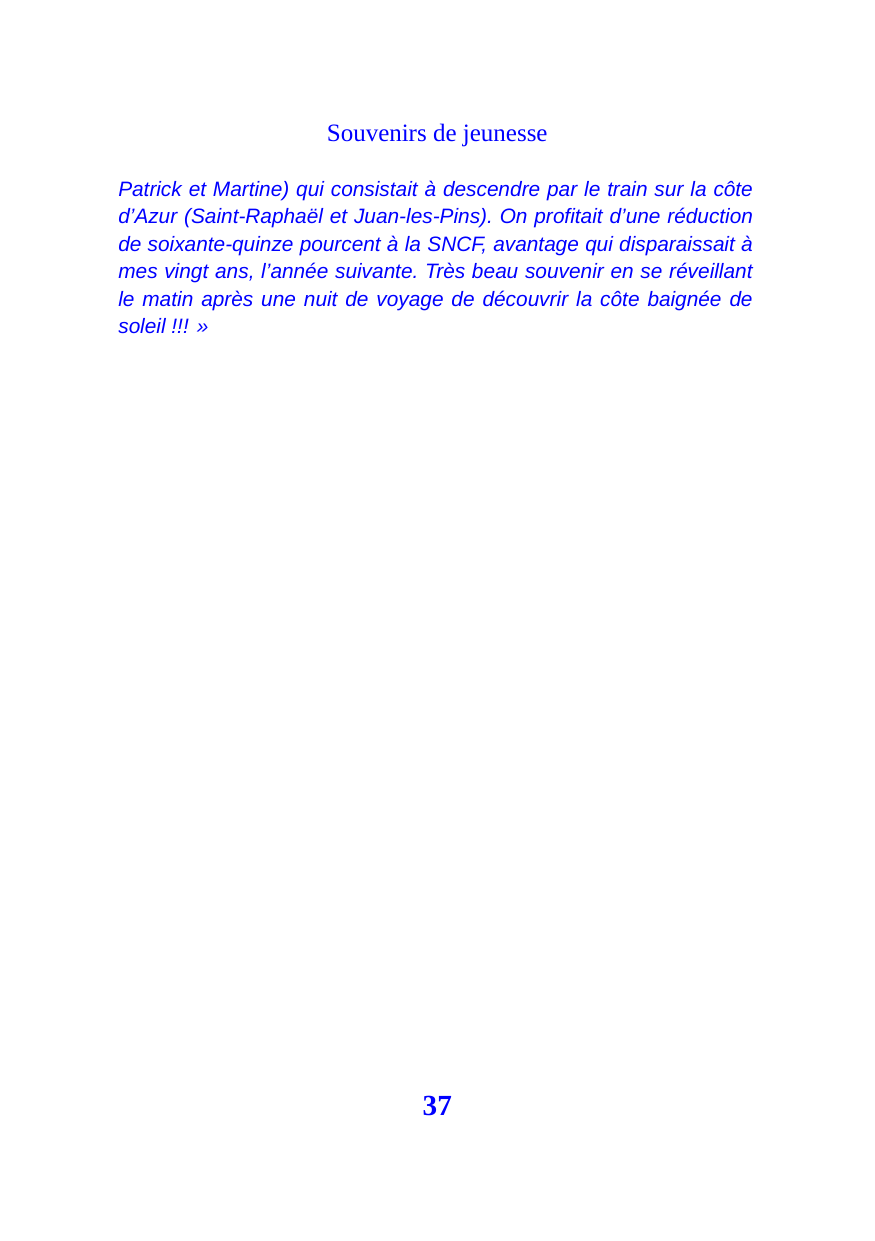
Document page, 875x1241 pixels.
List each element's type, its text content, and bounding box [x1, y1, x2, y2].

text Patrick et Martine) qui consistait à descendre par le train sur la côte d’Azur (Saint-Raphaël et Juan-les-Pins). On profitait d’une réduction de soixante-quinze pourcent à la SNCF, avantage qui disparaissait à mes vingt ans, l’année suivante. Très beau souvenir en se réveillant le matin après une nuit de voyage de découvrir la côte baignée de soleil !!! » [118, 176, 756, 338]
